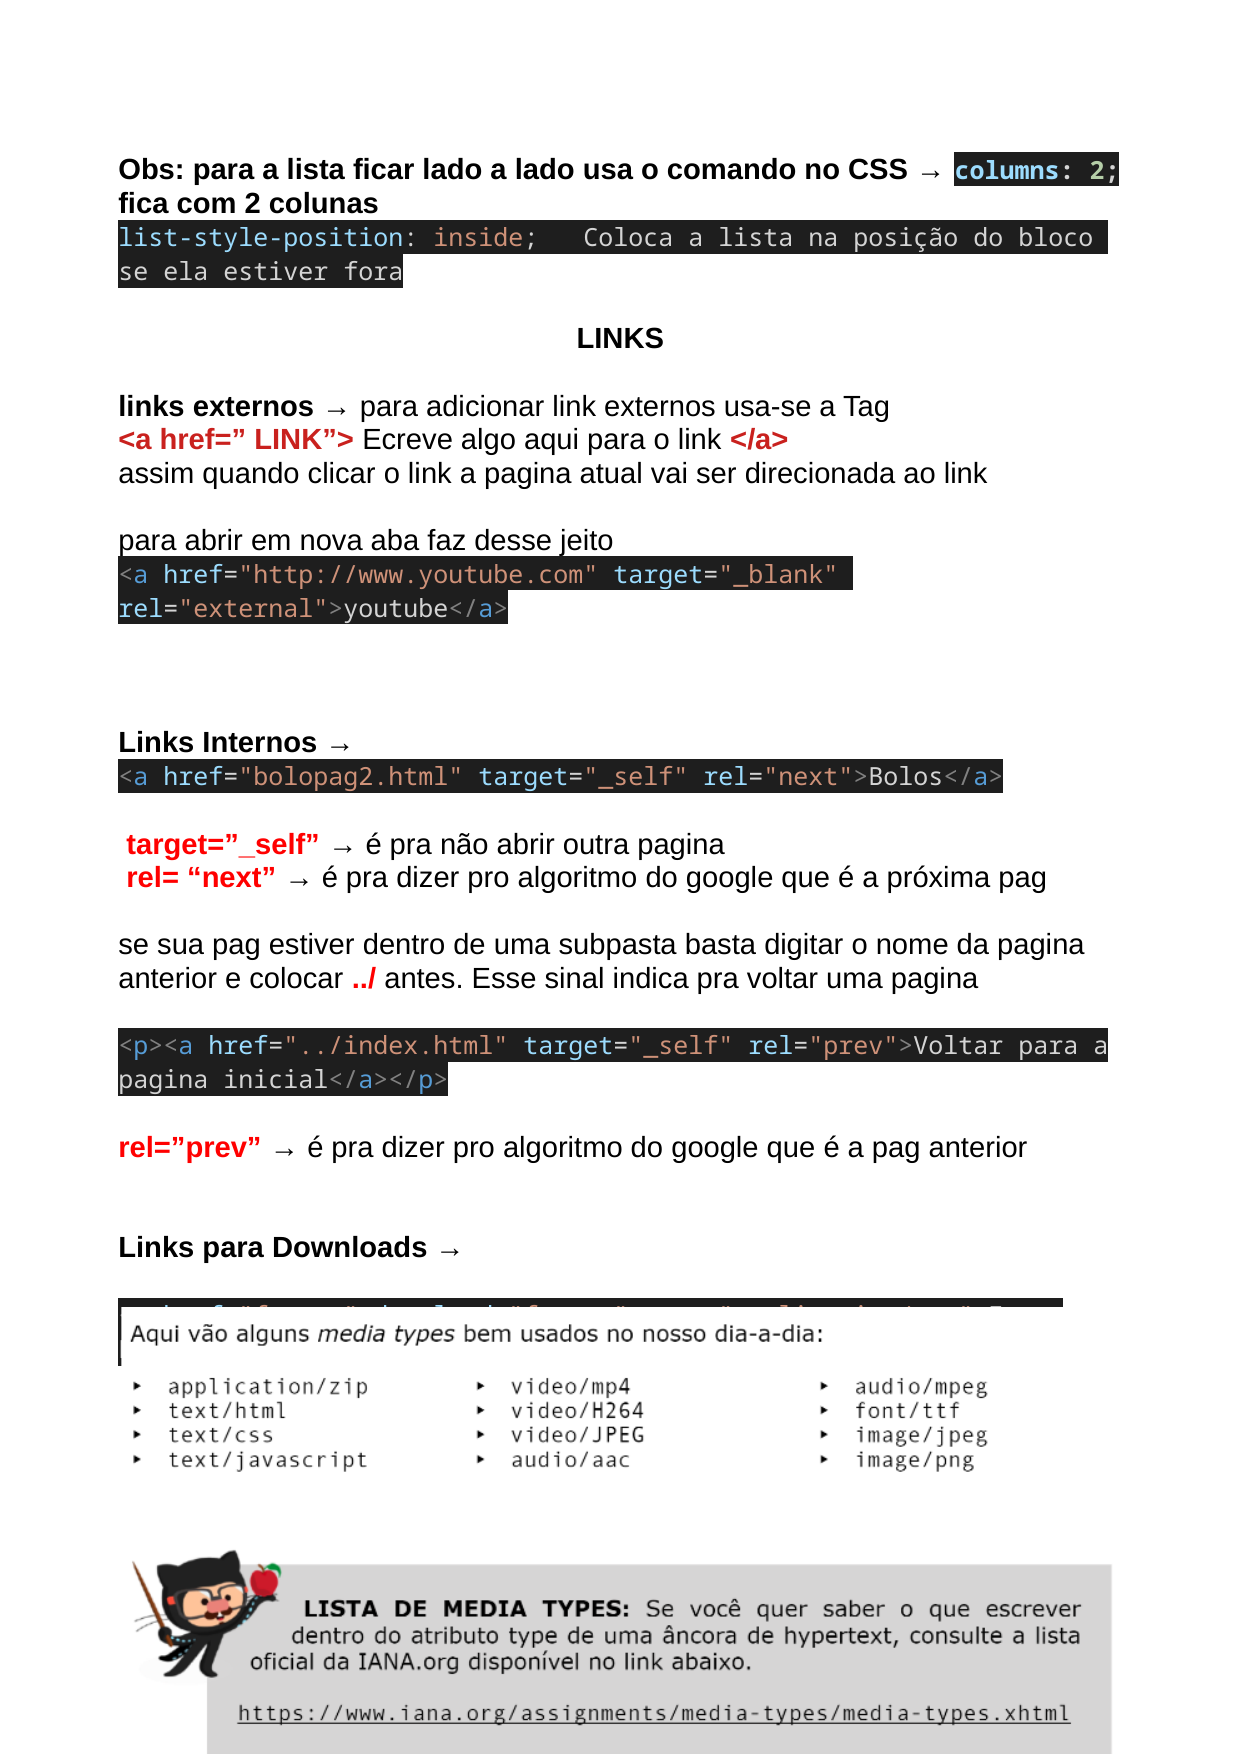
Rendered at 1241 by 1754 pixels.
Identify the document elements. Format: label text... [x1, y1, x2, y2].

text links externos → para adicionar link externos usa-se a Tag [118, 389, 1122, 422]
text target=”_self” → é pra não abrir outra pagina [118, 827, 1122, 860]
text <a href=” LINK”> Ecreve algo aqui para o link </a> [118, 422, 1122, 456]
text rel= “next” → é pra dizer pro algoritmo do google que é a próxima pag [118, 860, 1122, 894]
text se sua pag estiver dentro de uma subpasta basta digitar o nome da pagina anterior e colocar ../ antes. Esse sinal indica pra voltar uma pagina [118, 927, 1122, 994]
text <a href="bolopag2.html" target="_self" rel="next">Bolos</a> [118, 759, 1122, 793]
text <a href="http://www.youtube.com" target="_blank" rel="external">youtube</a> [118, 556, 1122, 624]
text rel=”prev” → é pra dizer pro algoritmo do google que é a pag anterior [118, 1130, 1122, 1163]
text Obs: para a lista ficar lado a lado usa o comando no CSS → columns: 2; [118, 152, 1122, 186]
text <a href="ft.png" download="ft.png" type="application/png">Foto Para downloads</a> [118, 1297, 1122, 1366]
text assim quando clicar o link a pagina atual vai ser direcionada ao link [118, 456, 1122, 489]
text Links Internos → [118, 725, 1122, 759]
text list-style-position: inside; Coloca a lista na posição do bloco se ela estiver fora [118, 220, 1122, 288]
text LINKS [118, 322, 1122, 355]
text <p><a href="../index.html" target="_self" rel="prev">Voltar para a pagina inicial</a></p> [118, 1028, 1122, 1096]
picture [121, 1307, 1126, 1754]
text fica com 2 colunas [118, 186, 1122, 220]
text Links para Downloads → [118, 1230, 1122, 1264]
text para abrir em nova aba faz desse jeito [118, 523, 1122, 556]
